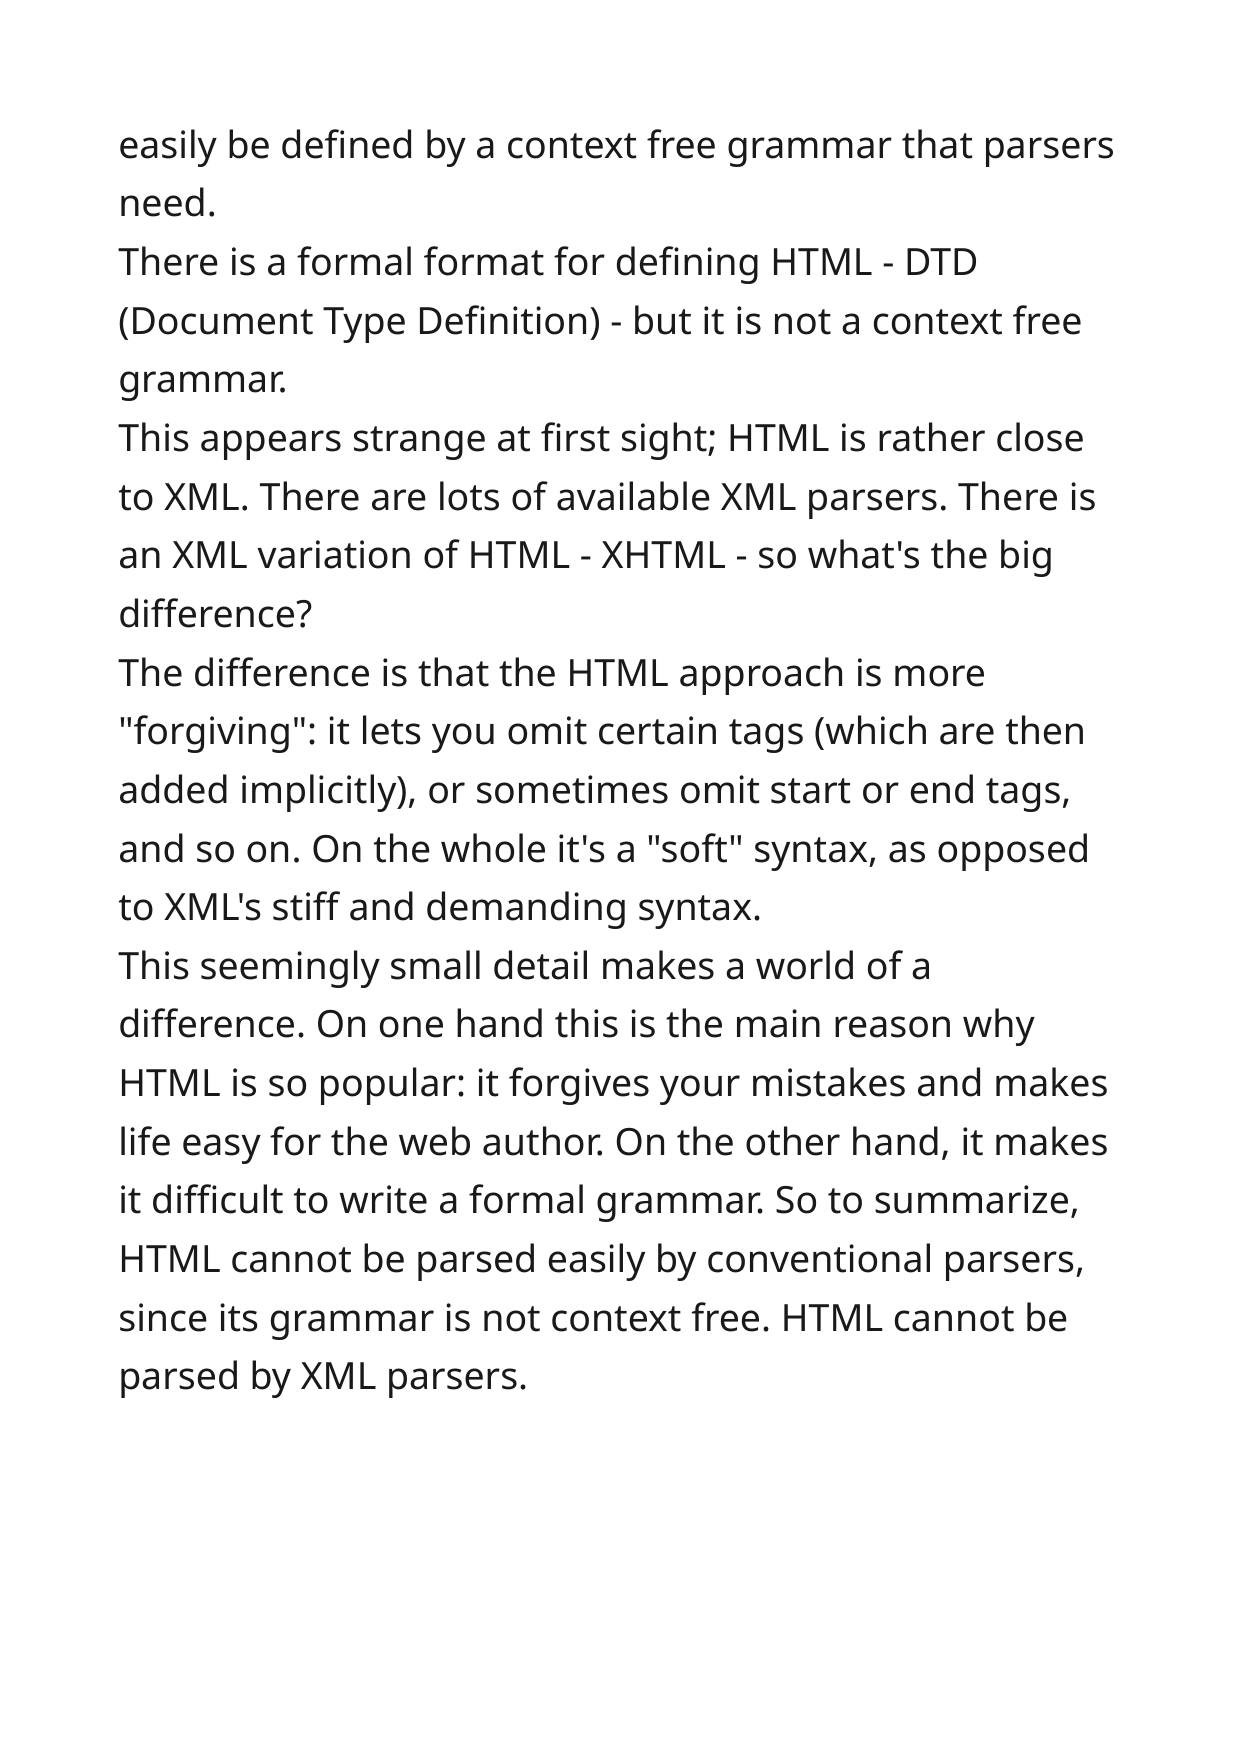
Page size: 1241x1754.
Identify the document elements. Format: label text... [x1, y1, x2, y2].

text The difference is that the HTML approach is more "forgiving": it lets you omit certain tags (which are then added implicitly), or sometimes omit start or end tags, and so on. On the whole it's a "soft" syntax, as opposed to XML's stiff and demanding syntax. [118, 646, 1122, 932]
text This appears strange at first sight; HTML is rather close to XML. There are lots of available XML parsers. There is an XML variation of HTML - XHTML - so what's the big difference? [118, 411, 1122, 638]
text easily be defined by a context free grammar that parsers need. [118, 118, 1122, 228]
text There is a formal format for defining HTML - DTD (Document Type Definition) - but it is not a context free grammar. [118, 235, 1122, 404]
text This seemingly small detail makes a world of a difference. On one hand this is the main reason why HTML is so popular: it forgives your mistakes and makes life easy for the web author. On the other hand, it makes it difficult to write a formal grammar. So to summarize, HTML cannot be parsed easily by conventional parsers, since its grammar is not context free. HTML cannot be parsed by XML parsers. [118, 939, 1122, 1401]
